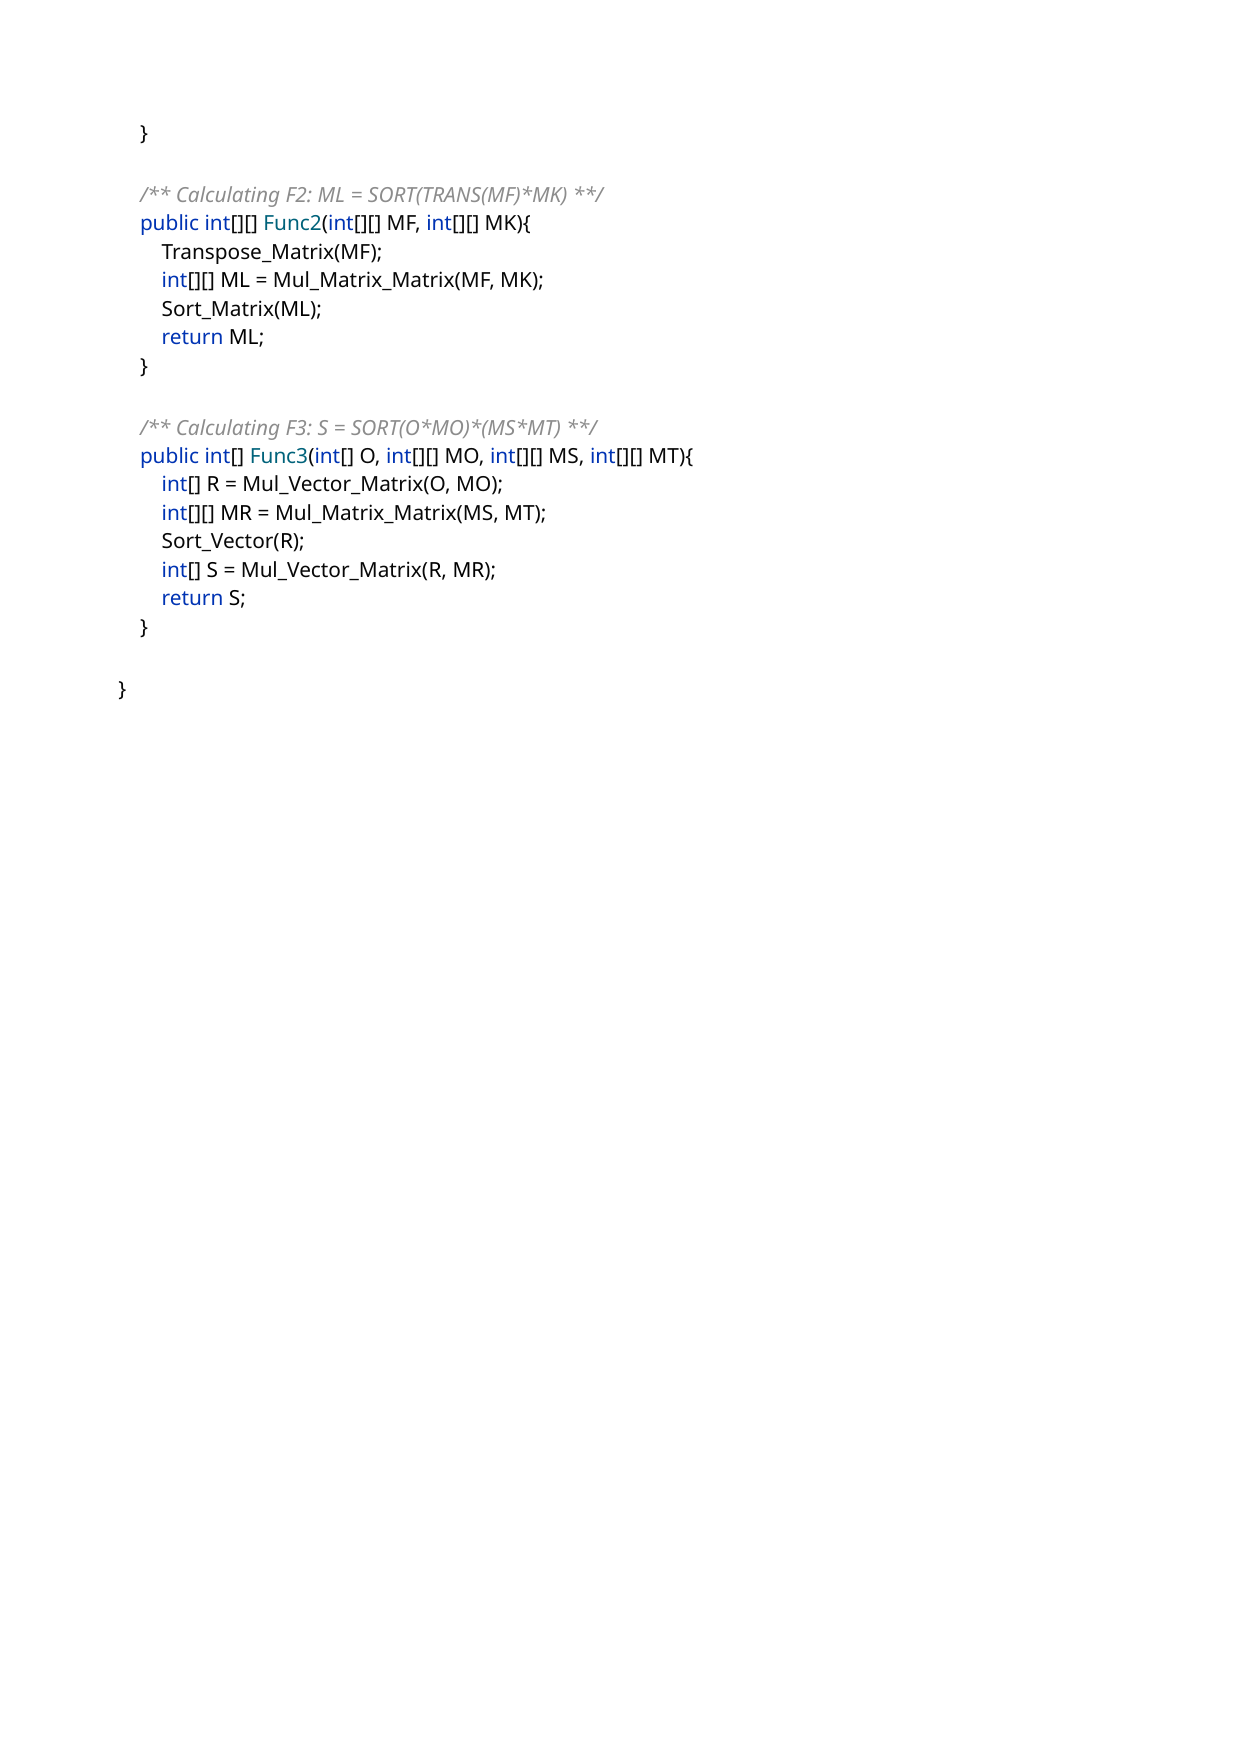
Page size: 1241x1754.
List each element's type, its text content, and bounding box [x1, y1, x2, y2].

text } /** Calculating F2: ML = SORT(TRANS(MF)*MK) **/ public int[][] Func2(int[][] MF, int[][] MK){ Transpose_Matrix(MF); int[][] ML = Mul_Matrix_Matrix(MF, MK); Sort_Matrix(ML); return ML; } /** Calculating F3: S = SORT(O*MO)*(MS*MT) **/ public int[] Func3(int[] O, int[][] MO, int[][] MS, int[][] MT){ int[] R = Mul_Vector_Matrix(O, MO); int[][] MR = Mul_Matrix_Matrix(MS, MT); Sort_Vector(R); int[] S = Mul_Vector_Matrix(R, MR); return S; } } [118, 118, 1122, 731]
